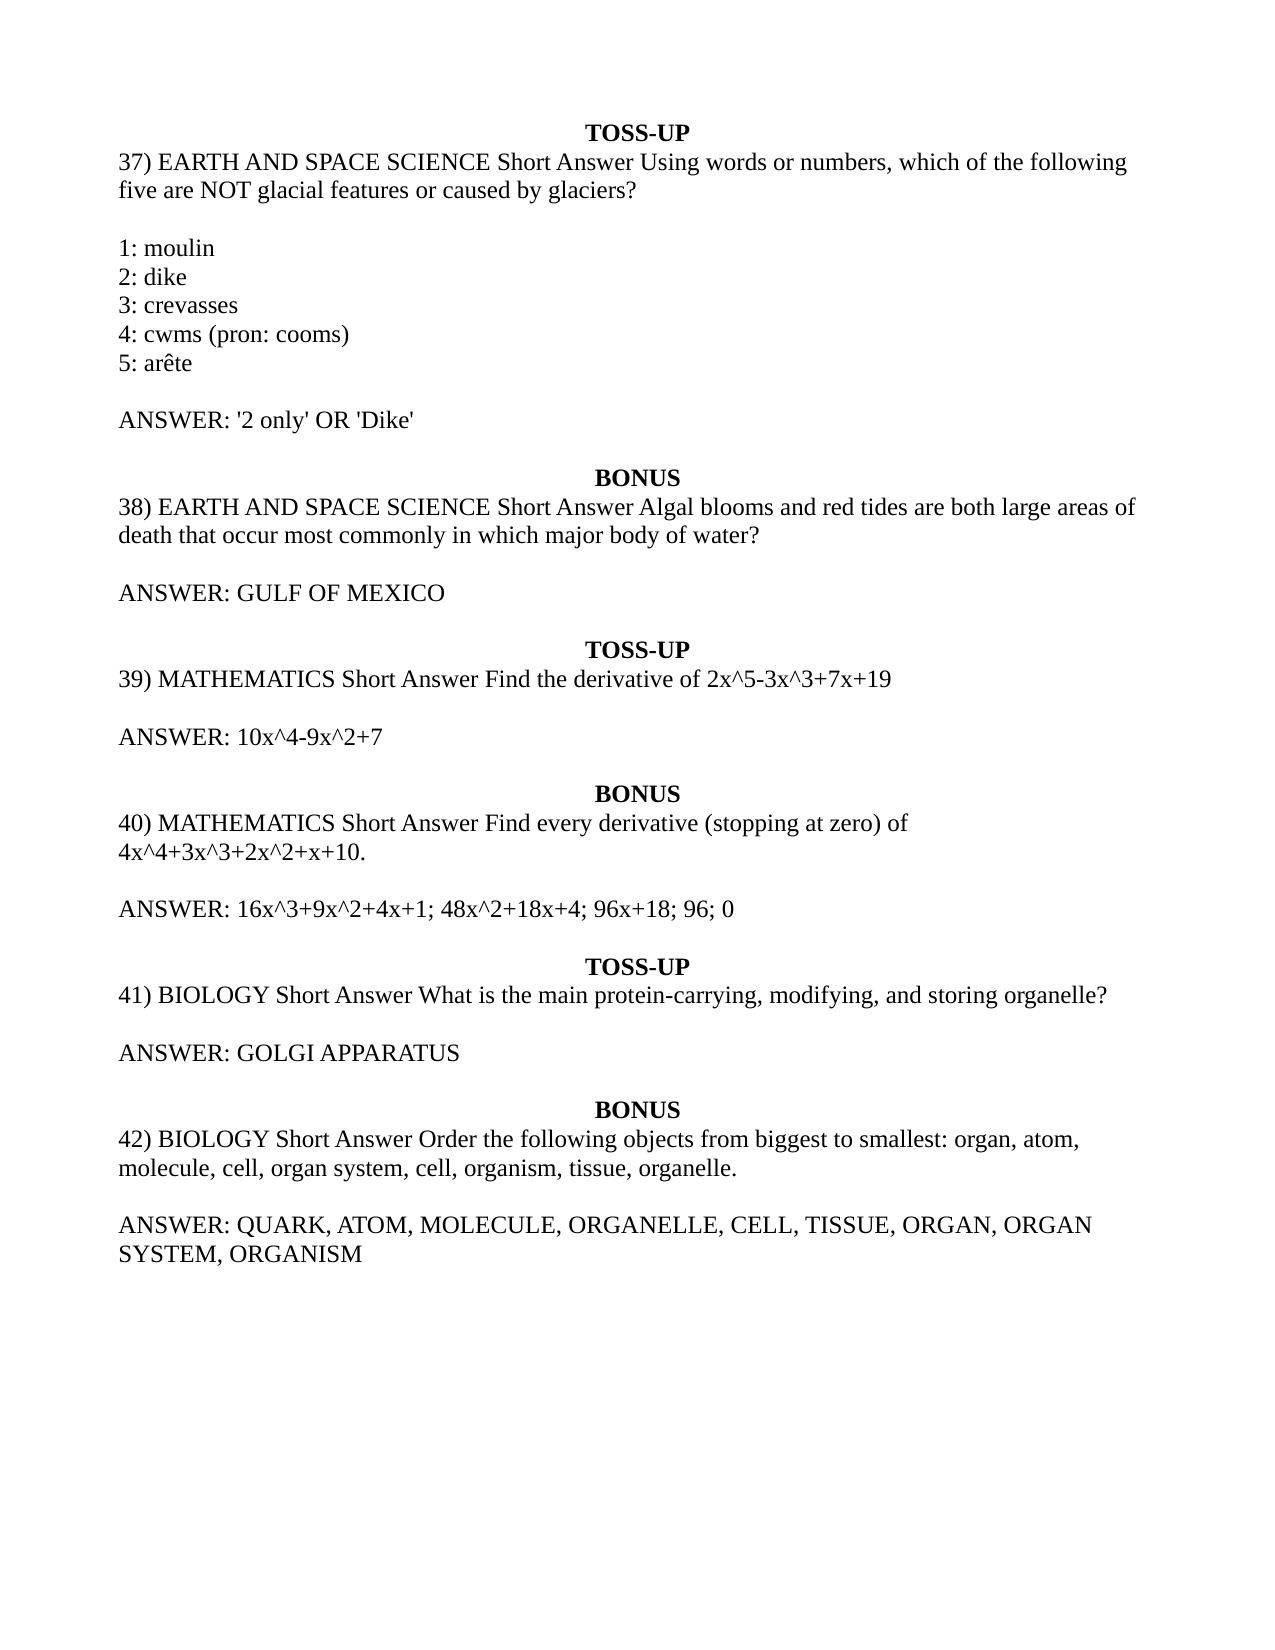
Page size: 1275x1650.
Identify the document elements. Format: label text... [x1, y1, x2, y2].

text 2: dike [118, 262, 1157, 291]
text TOSS-UP [118, 636, 1157, 664]
text BONUS [118, 779, 1157, 808]
text 1: moulin [118, 233, 1157, 262]
text 5: arête [118, 348, 1157, 377]
text TOSS-UP [118, 118, 1157, 147]
text ANSWER: 10x^4-9x^2+7 [118, 722, 1157, 751]
text ANSWER: 16x^3+9x^2+4x+1; 48x^2+18x+4; 96x+18; 96; 0 [118, 894, 1157, 923]
text TOSS-UP [118, 952, 1157, 981]
text 41) BIOLOGY Short Answer What is the main protein-carrying, modifying, and storing organelle? [118, 981, 1157, 1009]
text 42) BIOLOGY Short Answer Order the following objects from biggest to smallest: organ, atom, molecule, cell, organ system, cell, organism, tissue, organelle. [118, 1124, 1157, 1182]
text ANSWER: GULF OF MEXICO [118, 578, 1157, 607]
text 3: crevasses [118, 291, 1157, 319]
text 4: cwms (pron: cooms) [118, 319, 1157, 348]
text BONUS [118, 463, 1157, 492]
text ANSWER: QUARK, ATOM, MOLECULE, ORGANELLE, CELL, TISSUE, ORGAN, ORGAN SYSTEM, ORGANISM [118, 1211, 1157, 1268]
text 39) MATHEMATICS Short Answer Find the derivative of 2x^5-3x^3+7x+19 [118, 664, 1157, 693]
text ANSWER: GOLGI APPARATUS [118, 1038, 1157, 1067]
text 38) EARTH AND SPACE SCIENCE Short Answer Algal blooms and red tides are both large areas of death that occur most commonly in which major body of water? [118, 492, 1157, 549]
text BONUS [118, 1096, 1157, 1124]
text 37) EARTH AND SPACE SCIENCE Short Answer Using words or numbers, which of the following five are NOT glacial features or caused by glaciers? [118, 147, 1157, 204]
text ANSWER: '2 only' OR 'Dike' [118, 406, 1157, 434]
text 40) MATHEMATICS Short Answer Find every derivative (stopping at zero) of 4x^4+3x^3+2x^2+x+10. [118, 808, 1157, 866]
